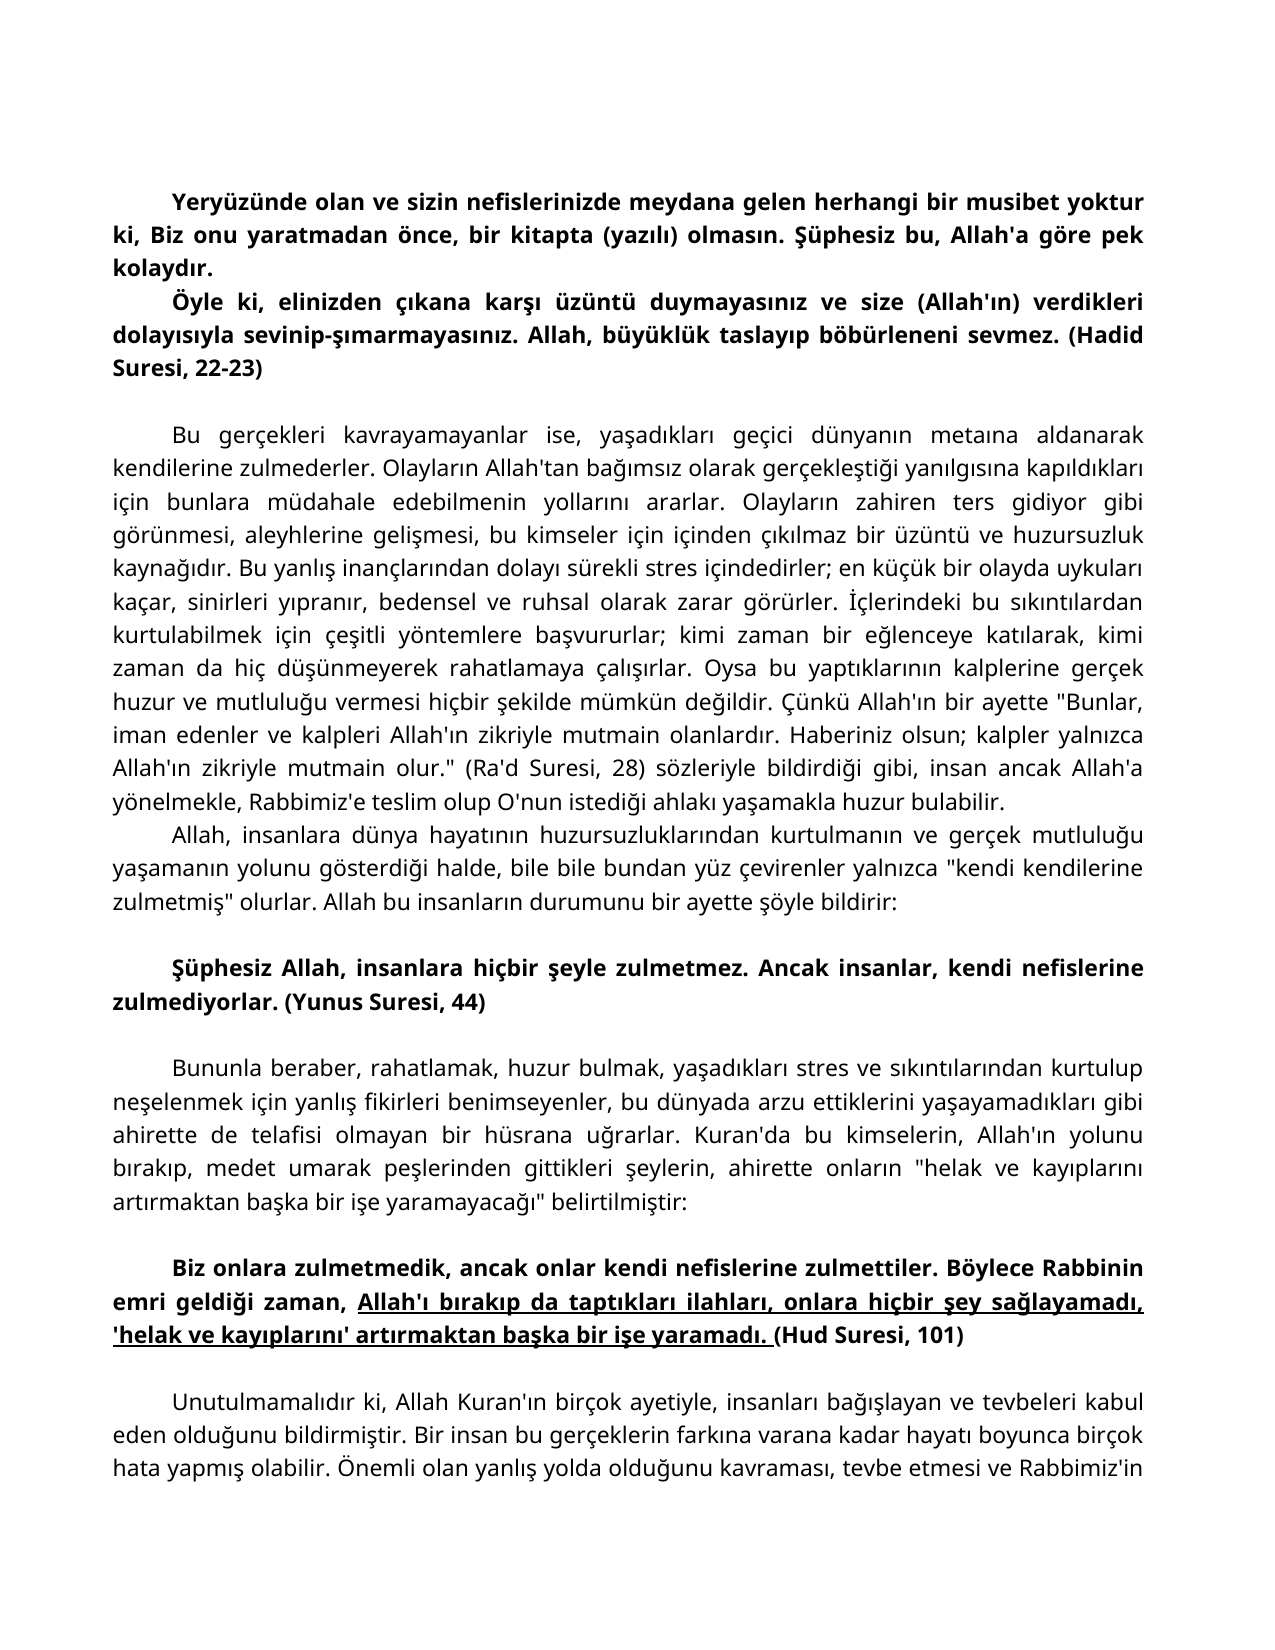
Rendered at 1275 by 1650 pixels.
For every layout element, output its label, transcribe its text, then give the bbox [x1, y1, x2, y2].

text Öyle ki, elinizden çıkana karşı üzüntü duymayasınız ve size (Allah'ın) verdikleri dolayısıyla sevinip-şımarmayasınız. Allah, büyüklük taslayıp böbürleneni sevmez. (Hadid Suresi, 22-23) [112, 283, 1145, 383]
text Biz onlara zulmetmedik, ancak onlar kendi nefislerine zulmettiler. Böylece Rabbinin emri geldiği zaman, Allah'ı bırakıp da taptıkları ilahları, onlara hiçbir şey sağlayamadı, 'helak ve kayıplarını' artırmaktan başka bir işe yaramadı. (Hud Suresi, 101) [112, 1250, 1145, 1350]
text Unutulmamalıdır ki, Allah Kuran'ın birçok ayetiyle, insanları bağışlayan ve tevbeleri kabul eden olduğunu bildirmiştir. Bir insan bu gerçeklerin farkına varana kadar hayatı boyunca birçok hata yapmış olabilir. Önemli olan yanlış yolda olduğunu kavraması, tevbe etmesi ve Rabbimiz'in [112, 1383, 1145, 1483]
text Yeryüzünde olan ve sizin nefislerinizde meydana gelen herhangi bir musibet yoktur ki, Biz onu yaratmadan önce, bir kitapta (yazılı) olmasın. Şüphesiz bu, Allah'a göre pek kolaydır. [112, 183, 1145, 283]
text Şüphesiz Allah, insanlara hiçbir şeyle zulmetmez. Ancak insanlar, kendi nefislerine zulmediyorlar. (Yunus Suresi, 44) [112, 950, 1145, 1017]
text Bu gerçekleri kavrayamayanlar ise, yaşadıkları geçici dünyanın metaına aldanarak kendilerine zulmederler. Olayların Allah'tan bağımsız olarak gerçekleştiği yanılgısına kapıldıkları için bunlara müdahale edebilmenin yollarını ararlar. Olayların zahiren ters gidiyor gibi görünmesi, aleyhlerine gelişmesi, bu kimseler için içinden çıkılmaz bir üzüntü ve huzursuzluk kaynağıdır. Bu yanlış inançlarından dolayı sürekli stres içindedirler; en küçük bir olayda uykuları kaçar, sinirleri yıpranır, bedensel ve ruhsal olarak zarar görürler. İçlerindeki bu sıkıntılardan kurtulabilmek için çeşitli yöntemlere başvururlar; kimi zaman bir eğlenceye katılarak, kimi zaman da hiç düşünmeyerek rahatlamaya çalışırlar. Oysa bu yaptıklarının kalplerine gerçek huzur ve mutluluğu vermesi hiçbir şekilde mümkün değildir. Çünkü Allah'ın bir ayette "Bunlar, iman edenler ve kalpleri Allah'ın zikriyle mutmain olanlardır. Haberiniz olsun; kalpler yalnızca Allah'ın zikriyle mutmain olur." (Ra'd Suresi, 28) sözleriyle bildirdiği gibi, insan ancak Allah'a yönelmekle, Rabbimiz'e teslim olup O'nun istediği ahlakı yaşamakla huzur bulabilir. [112, 417, 1145, 817]
text Allah, insanlara dünya hayatının huzursuzluklarından kurtulmanın ve gerçek mutluluğu yaşamanın yolunu gösterdiği halde, bile bile bundan yüz çevirenler yalnızca "kendi kendilerine zulmetmiş" olurlar. Allah bu insanların durumunu bir ayette şöyle bildirir: [112, 817, 1145, 917]
text Bununla beraber, rahatlamak, huzur bulmak, yaşadıkları stres ve sıkıntılarından kurtulup neşelenmek için yanlış fikirleri benimseyenler, bu dünyada arzu ettiklerini yaşayamadıkları gibi ahirette de telafisi olmayan bir hüsrana uğrarlar. Kuran'da bu kimselerin, Allah'ın yolunu bırakıp, medet umarak peşlerinden gittikleri şeylerin, ahirette onların "helak ve kayıplarını artırmaktan başka bir işe yaramayacağı" belirtilmiştir: [112, 1050, 1145, 1217]
